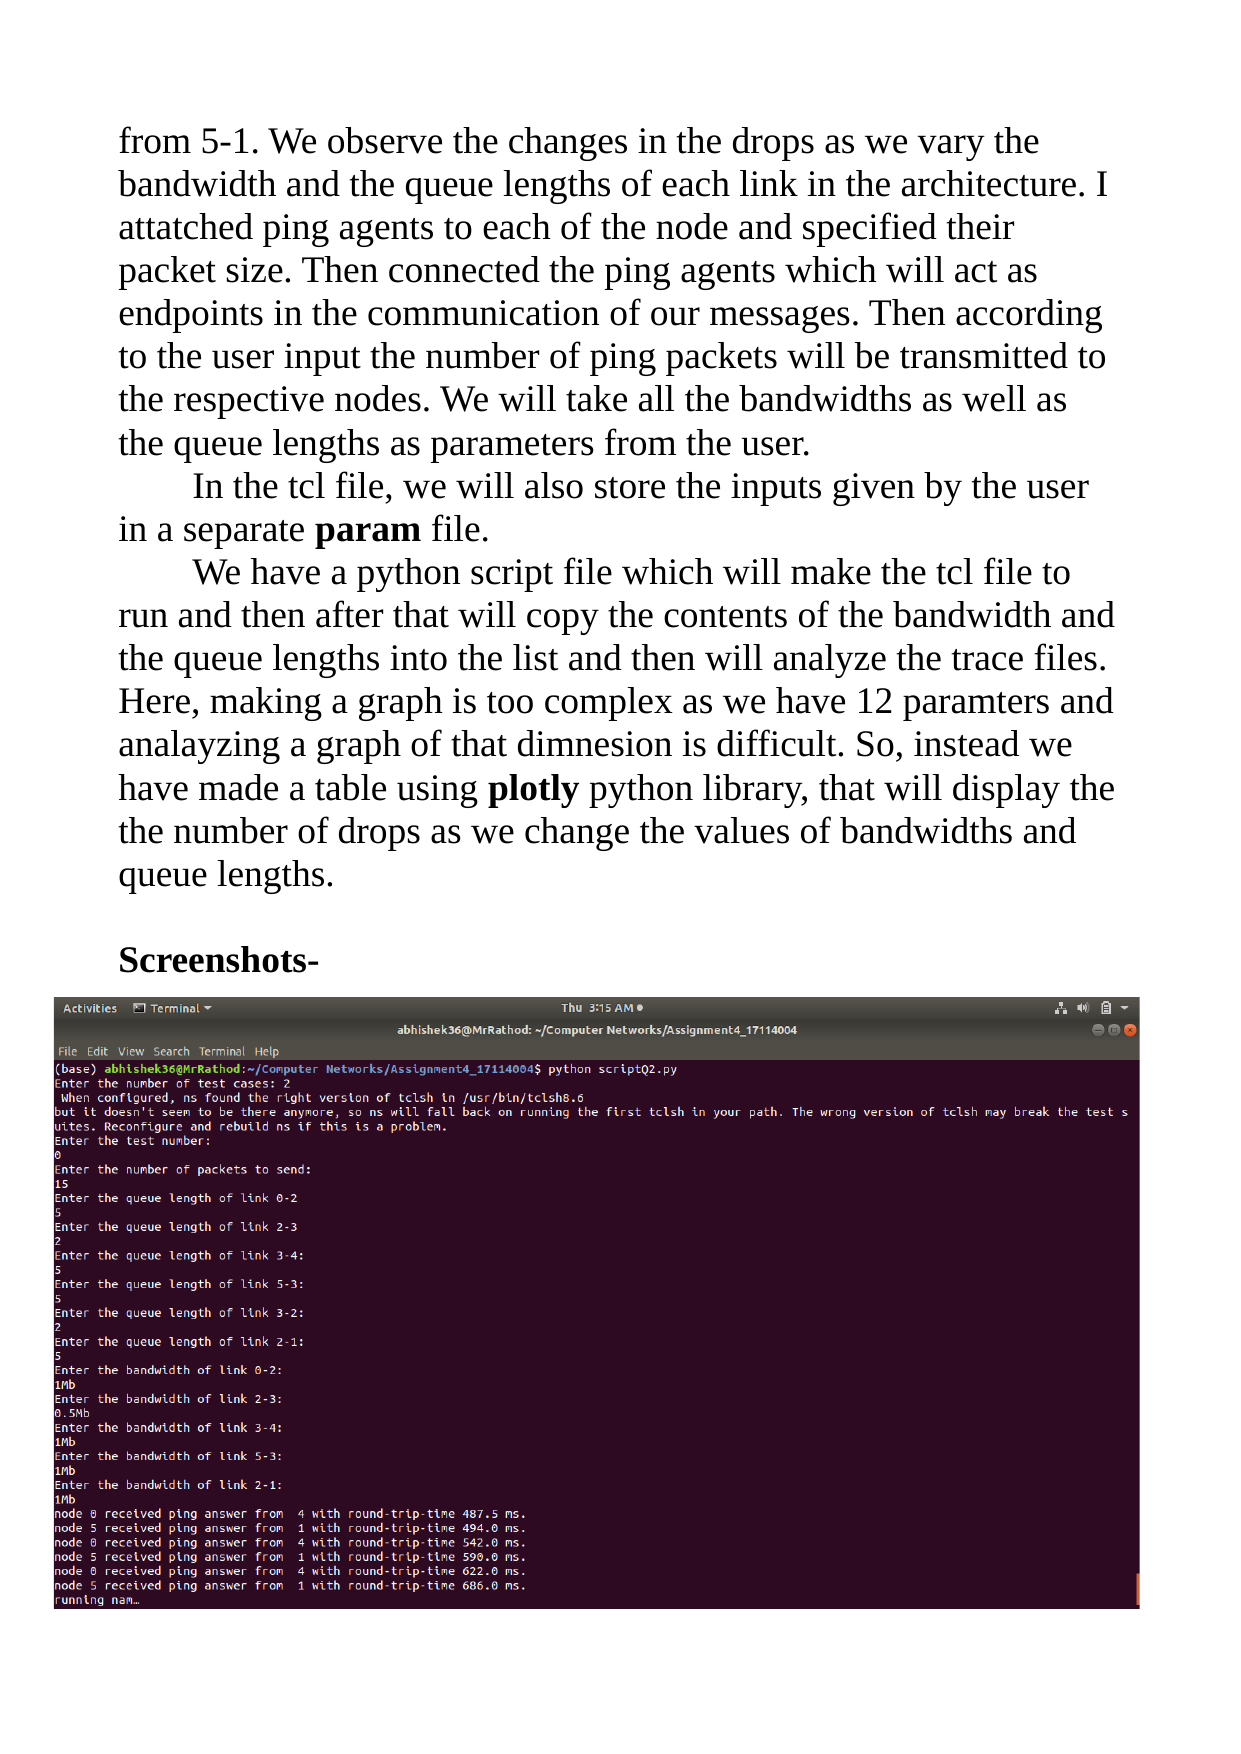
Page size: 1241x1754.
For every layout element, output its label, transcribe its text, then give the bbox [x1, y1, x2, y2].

text In the tcl file, we will also store the inputs given by the user in a separate param file. [118, 463, 1122, 549]
text Screenshots- [118, 937, 1122, 981]
text We have a python script file which will make the tcl file to run and then after that will copy the contents of the bandwidth and the queue lengths into the list and then will analyze the trace files. Here, making a graph is too complex as we have 12 paramters and analayzing a graph of that dimnesion is difficult. So, instead we have made a table using plotly python library, that will display the the number of drops as we change the values of bandwidths and queue lengths. [118, 549, 1122, 894]
picture [53, 997, 1140, 1609]
text from 5-1. We observe the changes in the drops as we vary the bandwidth and the queue lengths of each link in the architecture. I attatched ping agents to each of the node and specified their packet size. Then connected the ping agents which will act as endpoints in the communication of our messages. Then according to the user input the number of ping packets will be transmitted to the respective nodes. We will take all the bandwidths as well as the queue lengths as parameters from the user. [118, 118, 1122, 463]
